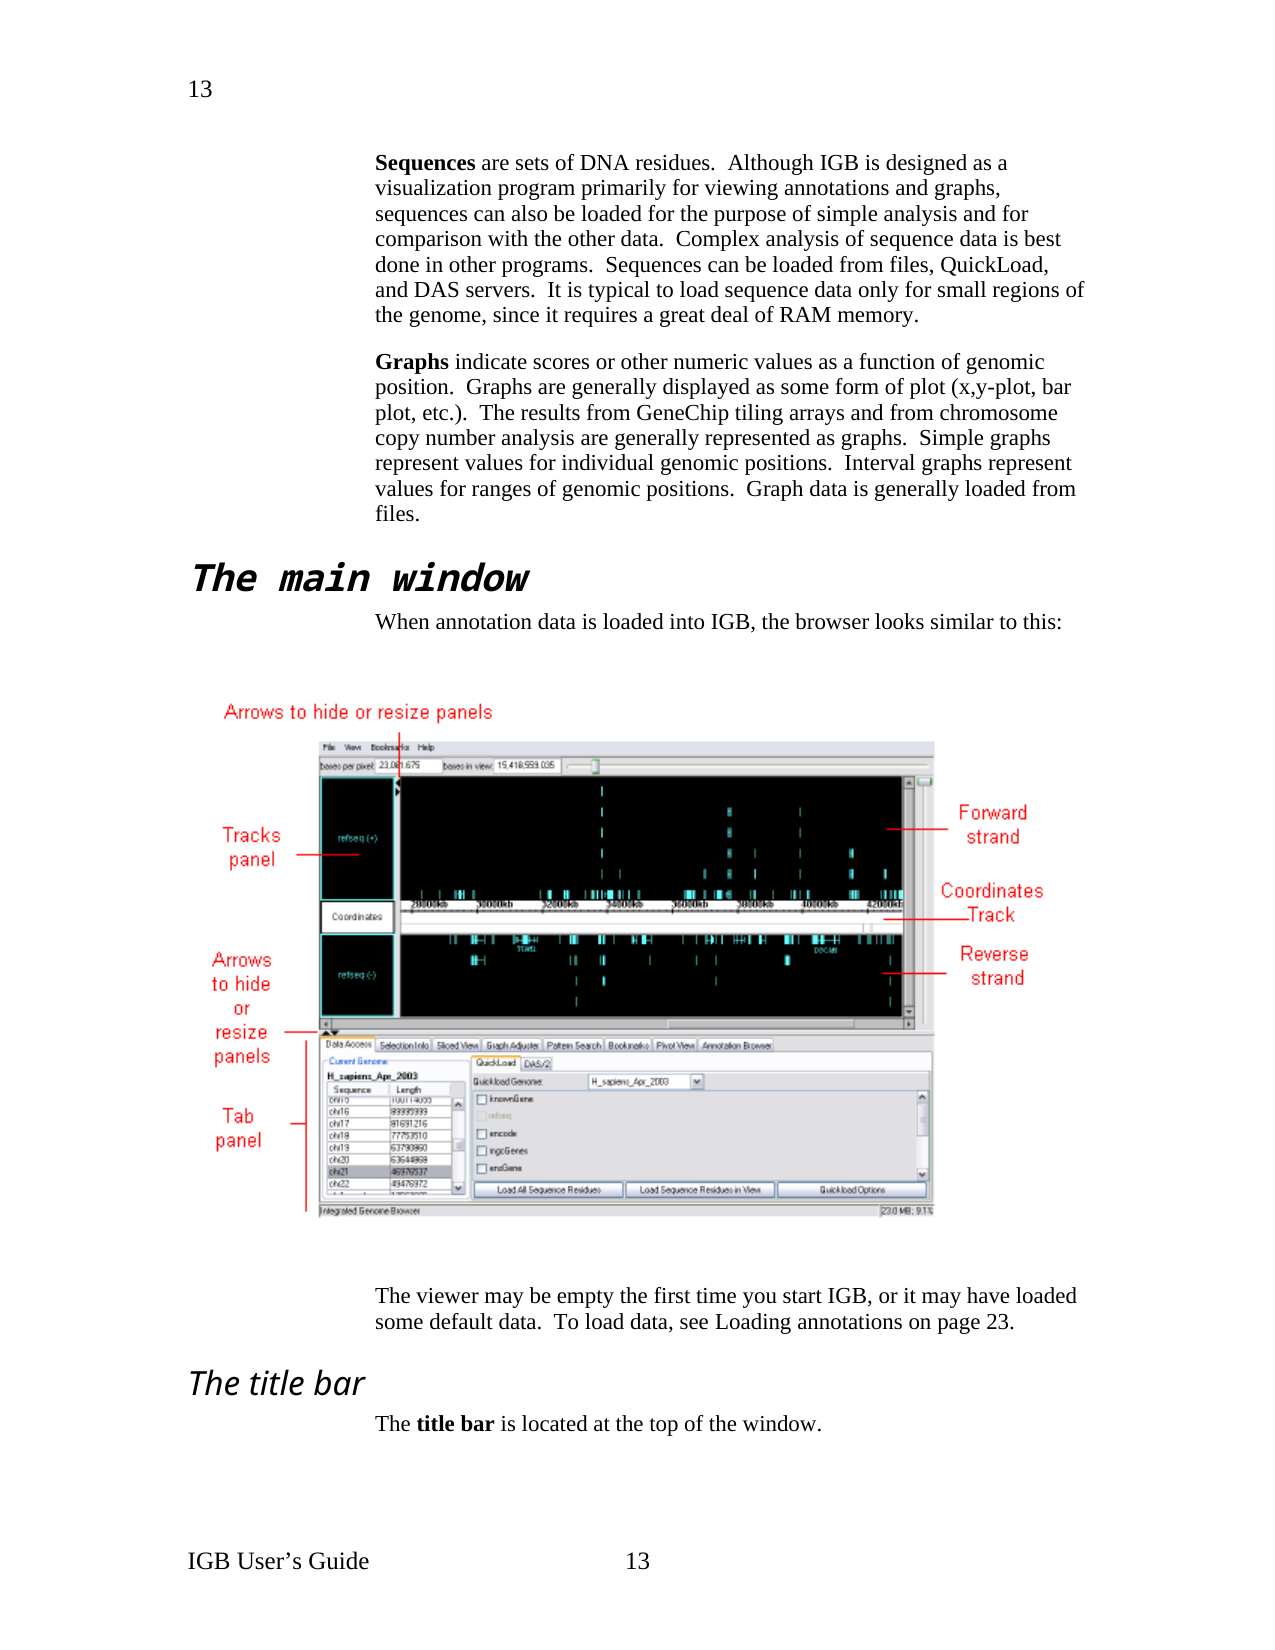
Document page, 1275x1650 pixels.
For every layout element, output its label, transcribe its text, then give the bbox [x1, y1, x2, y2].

subtitle The title bar [187, 1359, 1087, 1405]
text The viewer may be empty the first time you start IGB, or it may have loaded some default data. To load data, see Loading annotations on page 22. [375, 1284, 1087, 1334]
text When annotation data is loaded into IGB, the browser looks similar to this: [375, 609, 1087, 634]
text Graphs indicate scores or other numeric values as a function of genomic position. Graphs are generally displayed as some form of plot (x,y-plot, bar plot, etc.). The results from GeneChip tiling arrays and from chromosome copy number analysis are generally represented as graphs. Simple graphs represent values for individual genomic positions. Interval graphs represent values for ranges of genomic positions. Graph data is generally loaded from files. [375, 349, 1087, 527]
text The title bar is located at the top of the window. [375, 1411, 1087, 1436]
picture [187, 683, 1088, 1284]
subtitle The main window [187, 552, 1087, 603]
text Sequences are sets of DNA residues. Although IGB is designed as a visualization program primarily for viewing annotations and graphs, sequences can also be loaded for the purpose of simple analysis and for comparison with the other data. Complex analysis of sequence data is best done in other programs. Sequences can be loaded from files, QuickLoad, and DAS servers. It is typical to load sequence data only for small regions of the genome, since it requires a great deal of RAM memory. [375, 150, 1087, 328]
